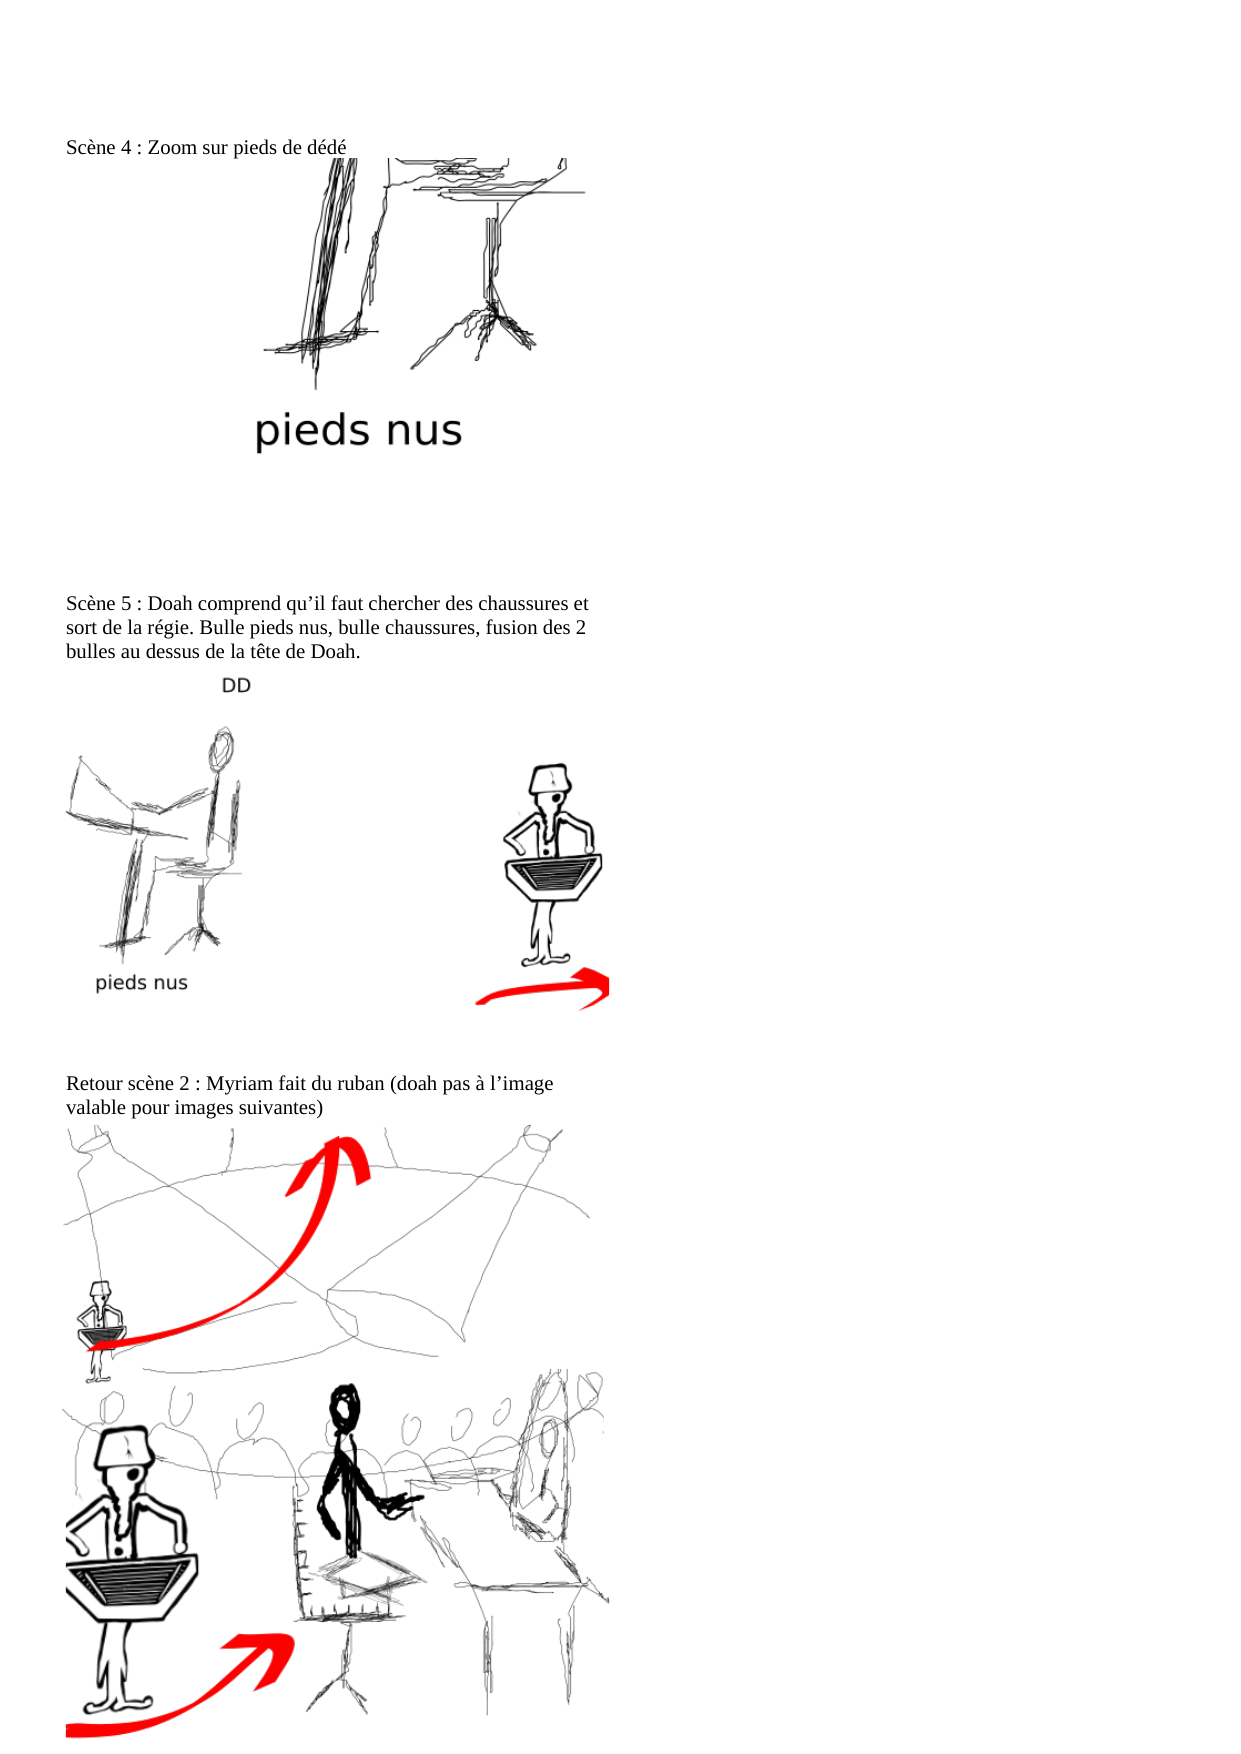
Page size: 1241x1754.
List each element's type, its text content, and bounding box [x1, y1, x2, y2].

text Scène 4 : Zoom sur pieds de dédé [66, 135, 609, 158]
picture [60, 1125, 610, 1754]
text Scène 5 : Doah comprend qu’il faut chercher des chaussures et sort de la régie. Bulle pieds nus, bulle chaussures, fusion des 2 bulles au dessus de la tête de Doah. [66, 591, 609, 663]
picture [65, 158, 610, 543]
picture [65, 663, 610, 1047]
text Retour scène 2 : Myriam fait du ruban (doah pas à l’image valable pour images suivantes) [66, 1071, 609, 1119]
